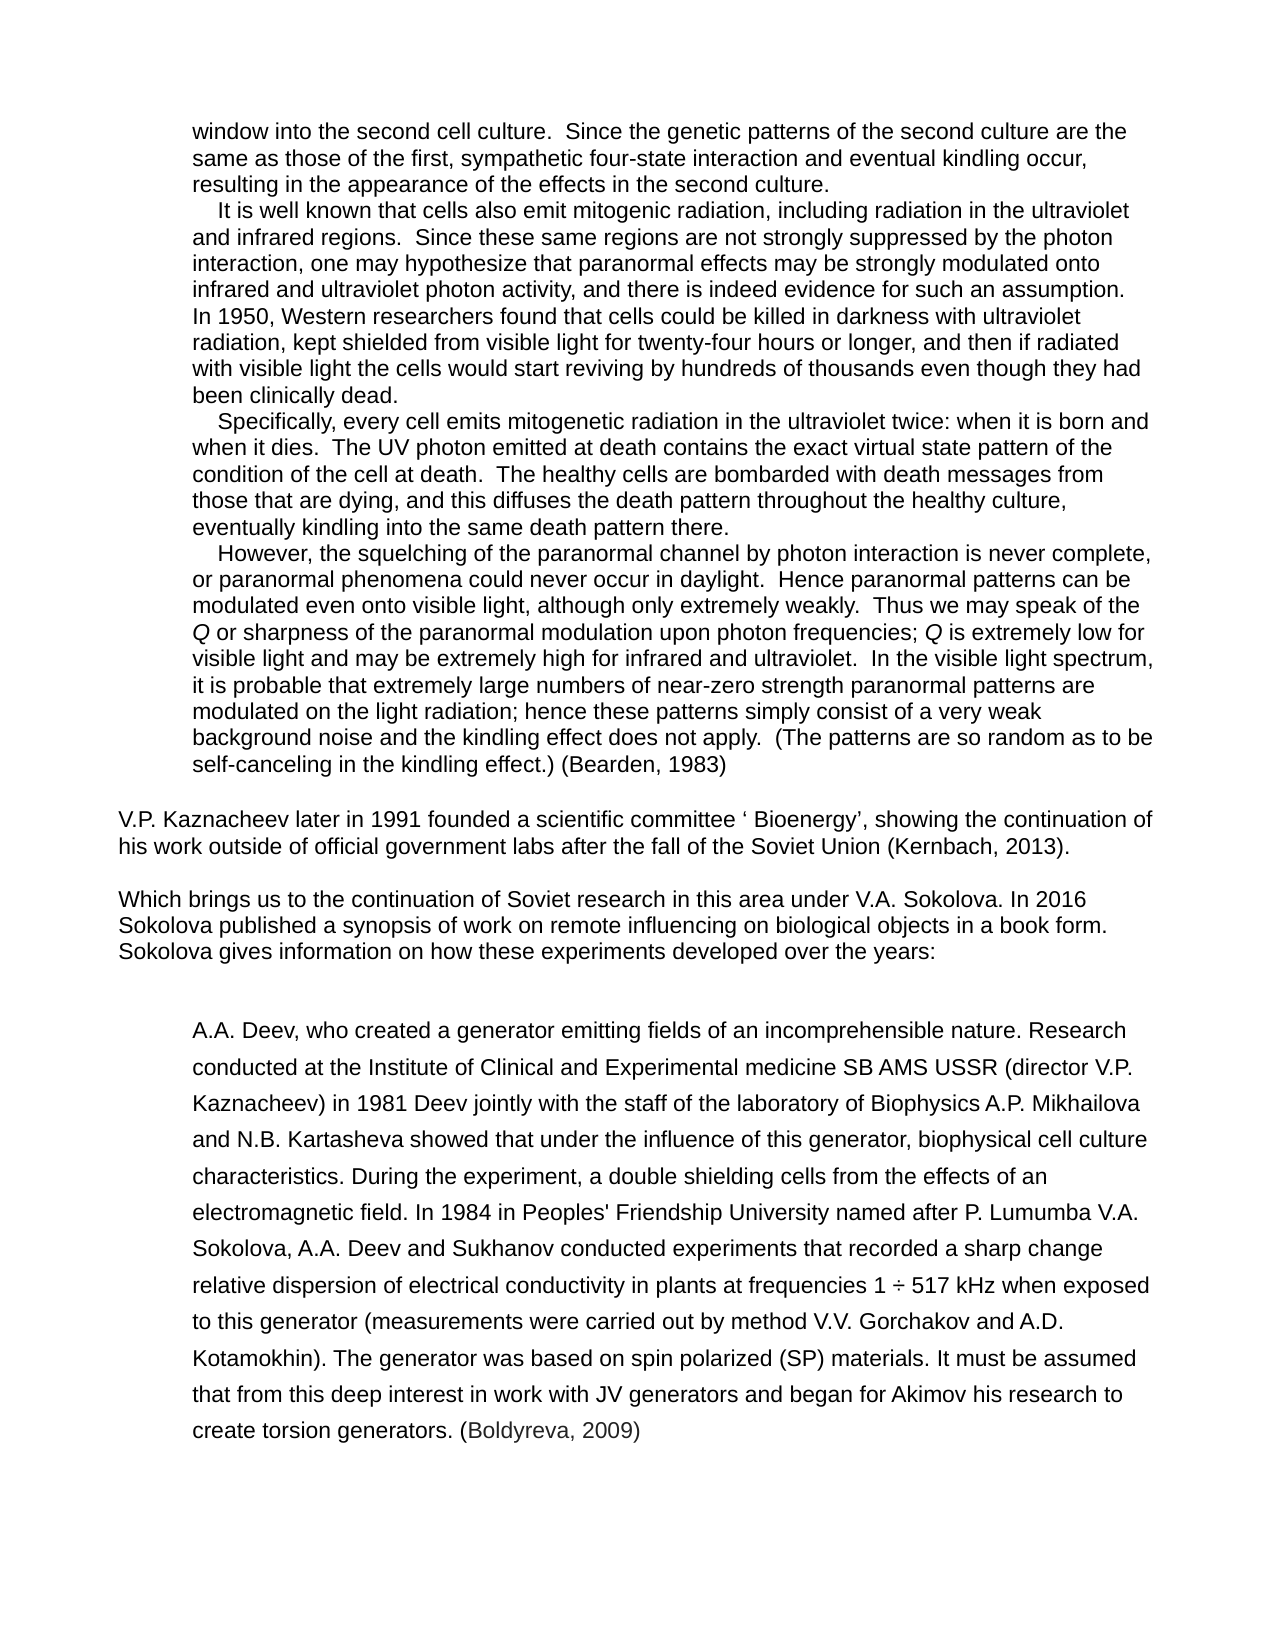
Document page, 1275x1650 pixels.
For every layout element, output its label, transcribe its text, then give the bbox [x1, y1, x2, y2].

text Sokolova gives information on how these experiments developed over the years: [118, 938, 1157, 964]
text A.A. Deev, who created a generator emitting fields of an incomprehensible nature. Research conducted at the Institute of Clinical and Experimental medicine SB AMS USSR (director V.P. Kaznacheev) in 1981 Deev jointly with the staff of the laboratory of Biophysics A.P. Mikhailova and N.B. Kartasheva showed that under the influence of this generator, biophysical cell culture characteristics. During the experiment, a double shielding cells from the effects of an electromagnetic field. In 1984 in Peoples' Friendship University named after P. Lumumba V.A. Sokolova, A.A. Deev and Sukhanov conducted experiments that recorded a sharp change relative dispersion of electrical conductivity in plants at frequencies 1 ÷ 517 kHz when exposed to this generator (measurements were carried out by method V.V. Gorchakov and A.D. Kotamokhin). The generator was based on spin polarized (SP) materials. It must be assumed that from this deep interest in work with JV generators and began for Akimov his research to create torsion generators. (Boldyreva, 2009) [192, 1017, 1157, 1443]
text V.P. Kaznacheev later in 1991 founded a scientific committee ‘ Bioenergy’, showing the continuation of his work outside of official government labs after the fall of the Soviet Union (Kernbach, 2013). [118, 806, 1157, 859]
text Which brings us to the continuation of Soviet research in this area under V.A. Sokolova. In 2016 Sokolova published a synopsis of work on remote influencing on biological objects in a book form. [118, 886, 1157, 938]
text window into the second cell culture. Since the genetic patterns of the second culture are the same as those of the first, sympathetic four-state interaction and eventual kindling occur, resulting in the appearance of the effects in the second culture. It is well known that cells also emit mitogenic radiation, including radiation in the ultraviolet and infrared regions. Since these same regions are not strongly suppressed by the photon interaction, one may hypothesize that paranormal effects may be strongly modulated onto infrared and ultraviolet photon activity, and there is indeed evidence for such an assumption. In 1950, Western researchers found that cells could be killed in darkness with ultraviolet radiation, kept shielded from visible light for twenty-four hours or longer, and then if radiated with visible light the cells would start reviving by hundreds of thousands even though they had been clinically dead. Specifically, every cell emits mitogenetic radiation in the ultraviolet twice: when it is born and when it dies. The UV photon emitted at death contains the exact virtual state pattern of the condition of the cell at death. The healthy cells are bombarded with death messages from those that are dying, and this diffuses the death pattern throughout the healthy culture, eventually kindling into the same death pattern there. However, the squelching of the paranormal channel by photon interaction is never complete, or paranormal phenomena could never occur in daylight. Hence paranormal patterns can be modulated even onto visible light, although only extremely weakly. Thus we may speak of the Q or sharpness of the paranormal modulation upon photon frequencies; Q is extremely low for visible light and may be extremely high for infrared and ultraviolet. In the visible light spectrum, it is probable that extremely large numbers of near-zero strength paranormal patterns are modulated on the light radiation; hence these patterns simply consist of a very weak background noise and the kindling effect does not apply. (The patterns are so random as to be self-canceling in the kindling effect.) (Bearden, 1983) [192, 118, 1157, 777]
